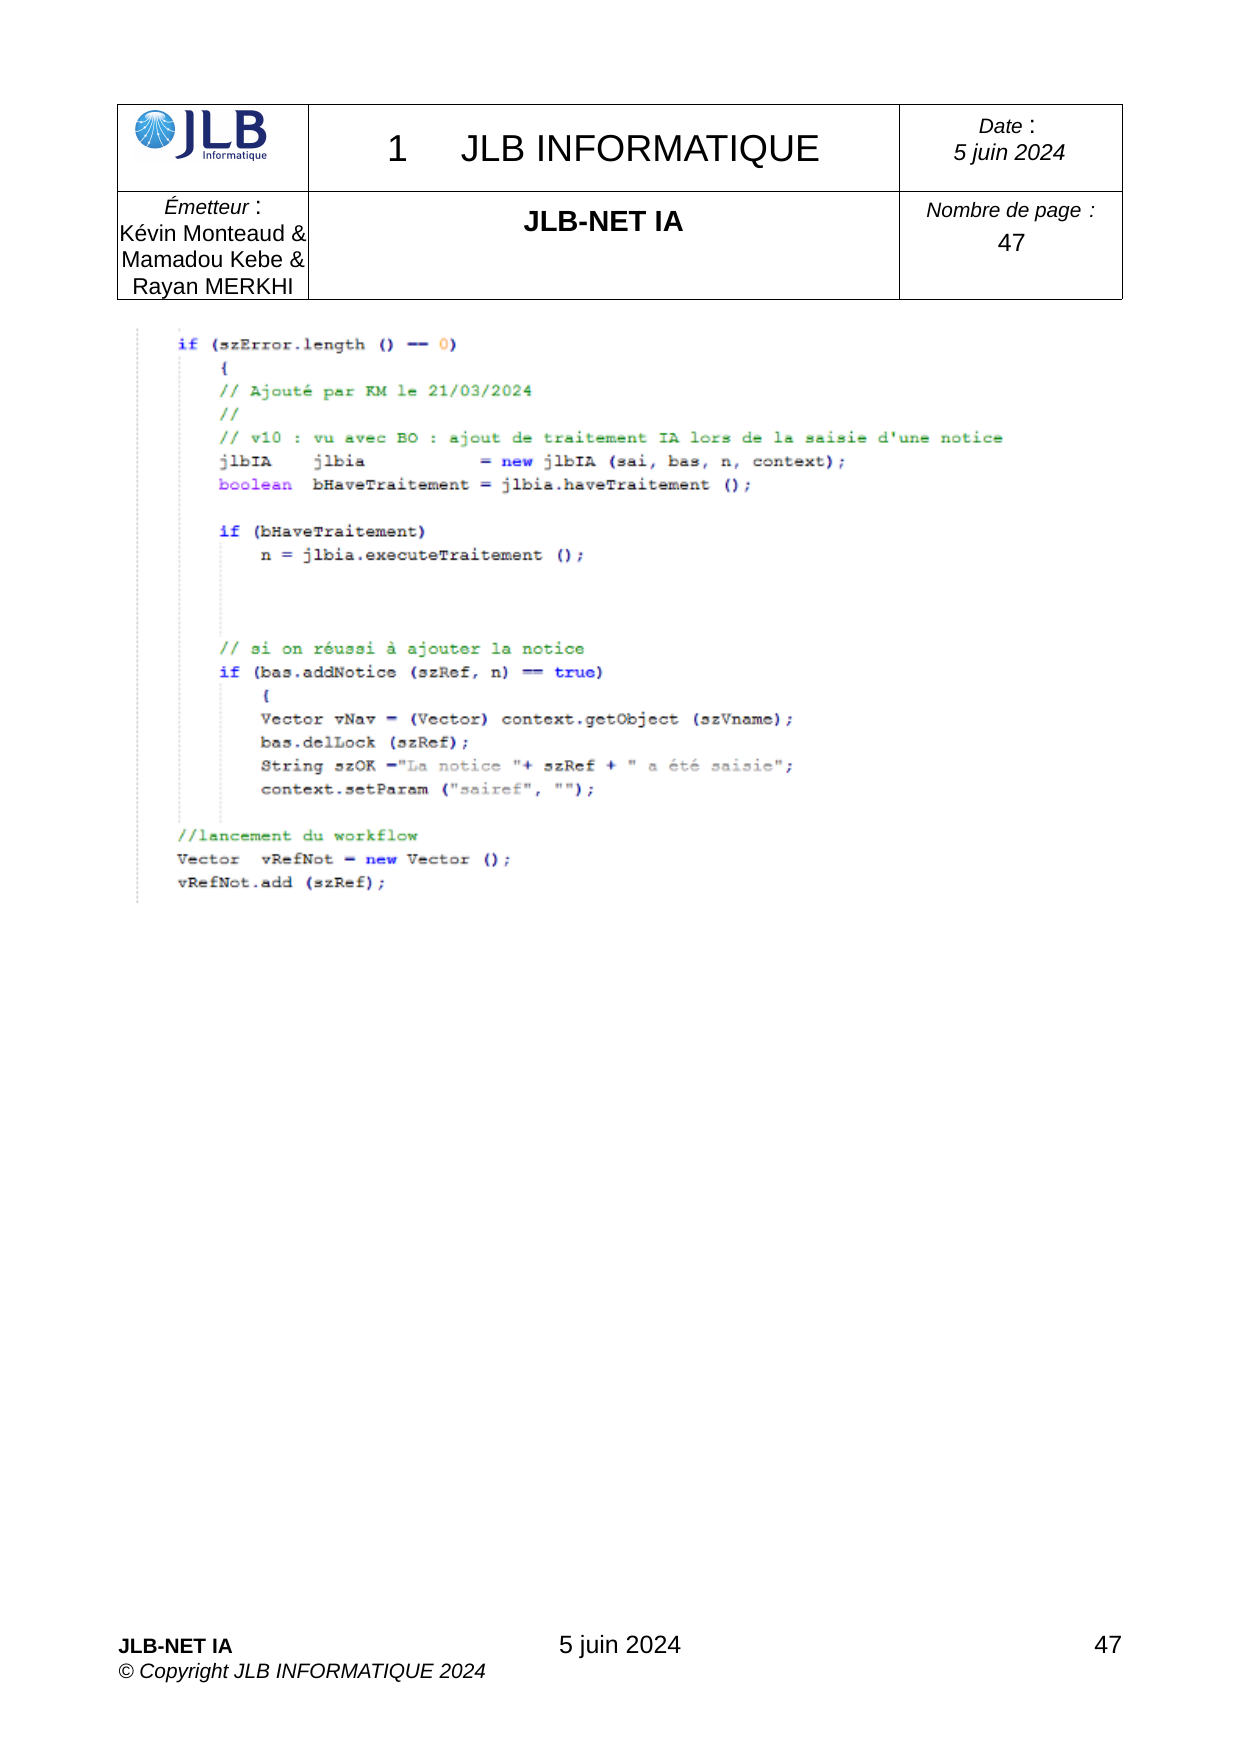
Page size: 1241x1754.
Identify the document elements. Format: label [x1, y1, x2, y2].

picture [133, 106, 269, 163]
picture [118, 328, 1123, 903]
